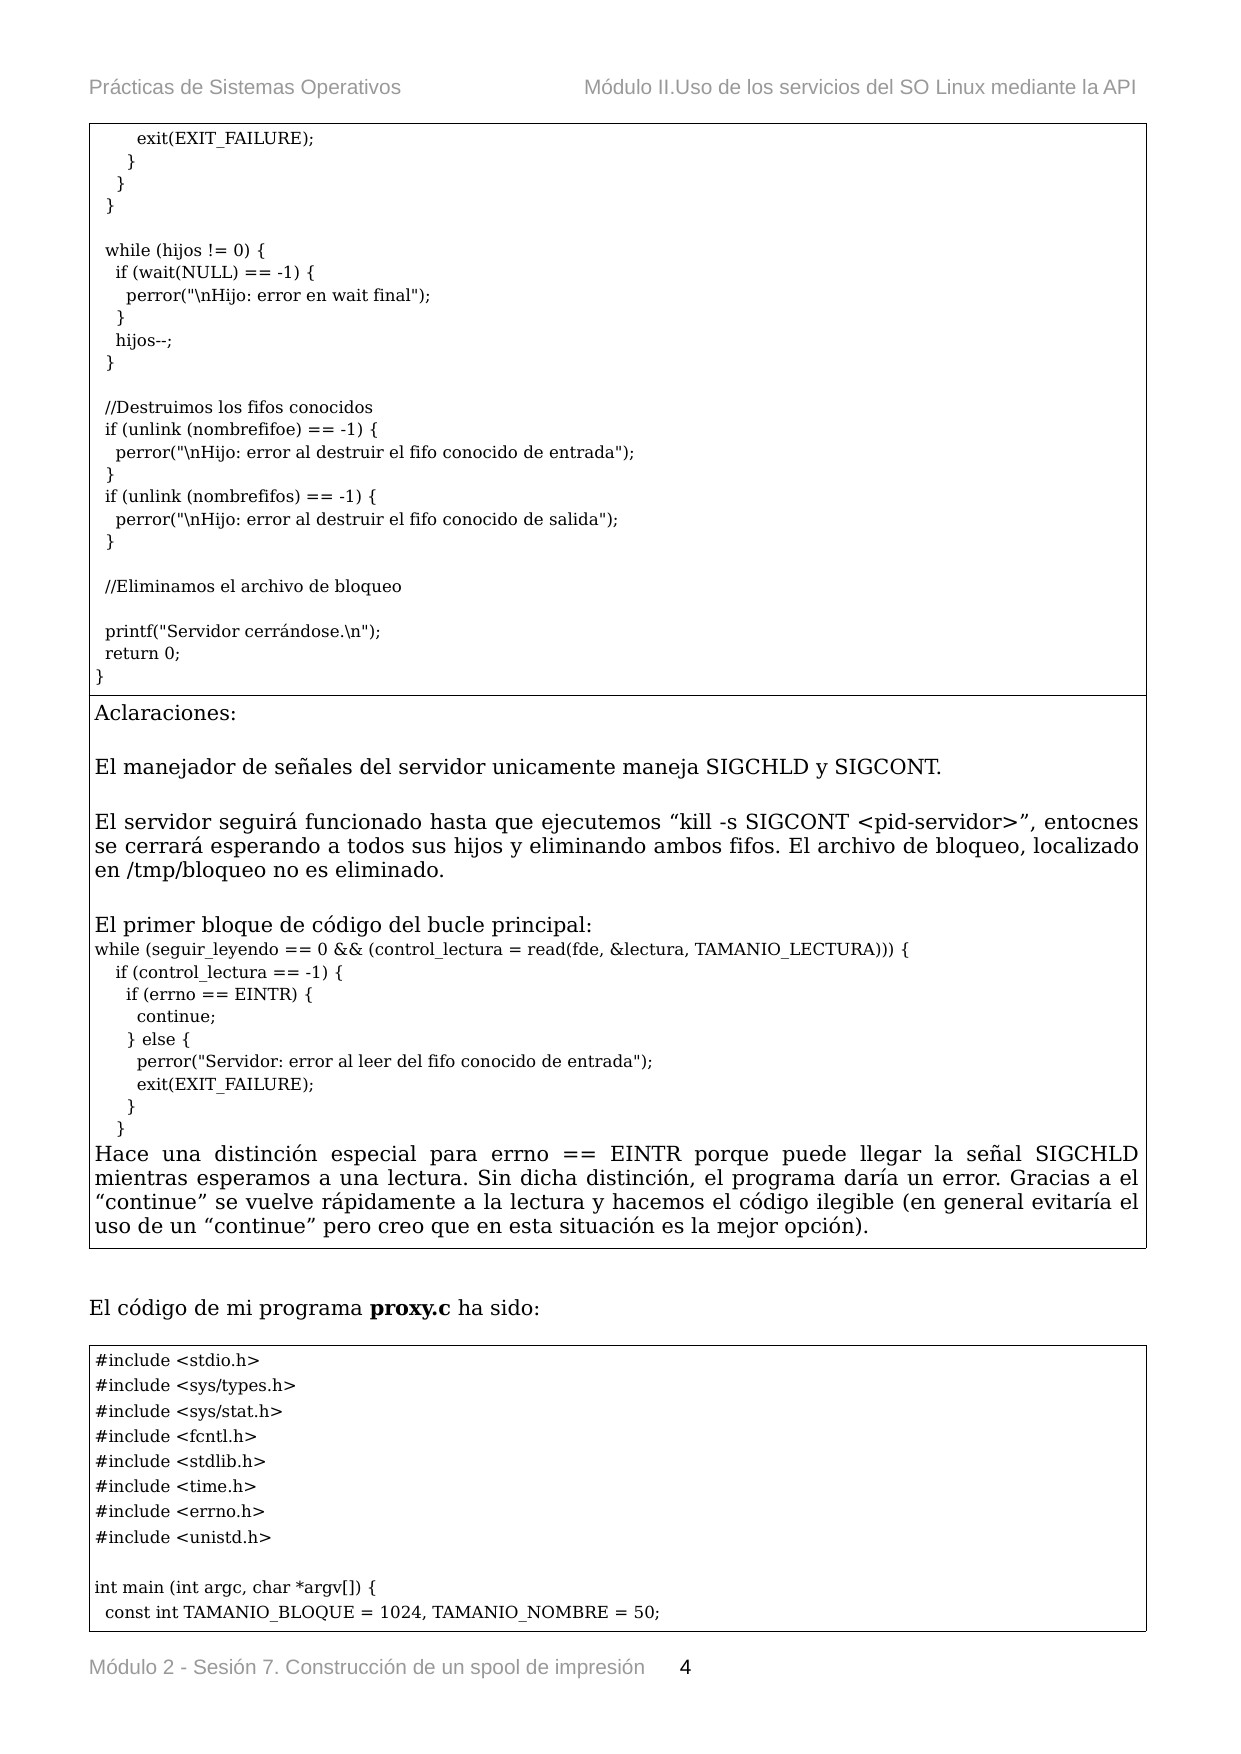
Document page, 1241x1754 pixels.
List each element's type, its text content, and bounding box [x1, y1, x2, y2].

text El código de mi programa proxy.c ha sido: [89, 1296, 1146, 1321]
table_cell Aclaraciones: El manejador de señales del servidor unicamente maneja SIGCHLD y SIGCONT. El servidor seguirá funcionado hasta que ejecutemos “kill -s SIGCONT <pid-servidor>”, entocnes se cerrará esperando a todos sus hijos y eliminando ambos fifos. El archivo de bloqueo, localizado en /tmp/bloqueo no es eliminado. El primer bloque de código del bucle principal: while (seguir_leyendo == 0 && (control_lectura = read(fde, &lectura, TAMANIO_LECTURA))) { if (control_lectura == -1) { if (errno == EINTR) { continue; } else { perror("Servidor: error al leer del fifo conocido de entrada"); exit(EXIT_FAILURE); } } Hace una distinción especial para errno == EINTR porque puede llegar la señal SIGCHLD mientras esperamos a una lectura. Sin dicha distinción, el programa daría un error. Gracias a el “continue” se vuelve rápidamente a la lectura y hacemos el código ilegible (en general evitaría el uso de un “continue” pero creo que en esta situación es la mejor opción). [90, 696, 1146, 1247]
table_header exit(EXIT_FAILURE); } } } while (hijos != 0) { if (wait(NULL) == -1) { perror("\nHijo: error en wait final"); } hijos--; } //Destruimos los fifos conocidos if (unlink (nombrefifoe) == -1) { perror("\nHijo: error al destruir el fifo conocido de entrada"); } if (unlink (nombrefifos) == -1) { perror("\nHijo: error al destruir el fifo conocido de salida"); } //Eliminamos el archivo de bloqueo printf("Servidor cerrándose.\n"); return 0; } [90, 124, 1146, 695]
table_header #include <stdio.h> #include <sys/types.h> #include <sys/stat.h> #include <fcntl.h> #include <stdlib.h> #include <time.h> #include <errno.h> #include <unistd.h> int main (int argc, char *argv[]) { const int TAMANIO_BLOQUE = 1024, TAMANIO_NOMBRE = 50; [90, 1346, 1146, 1631]
